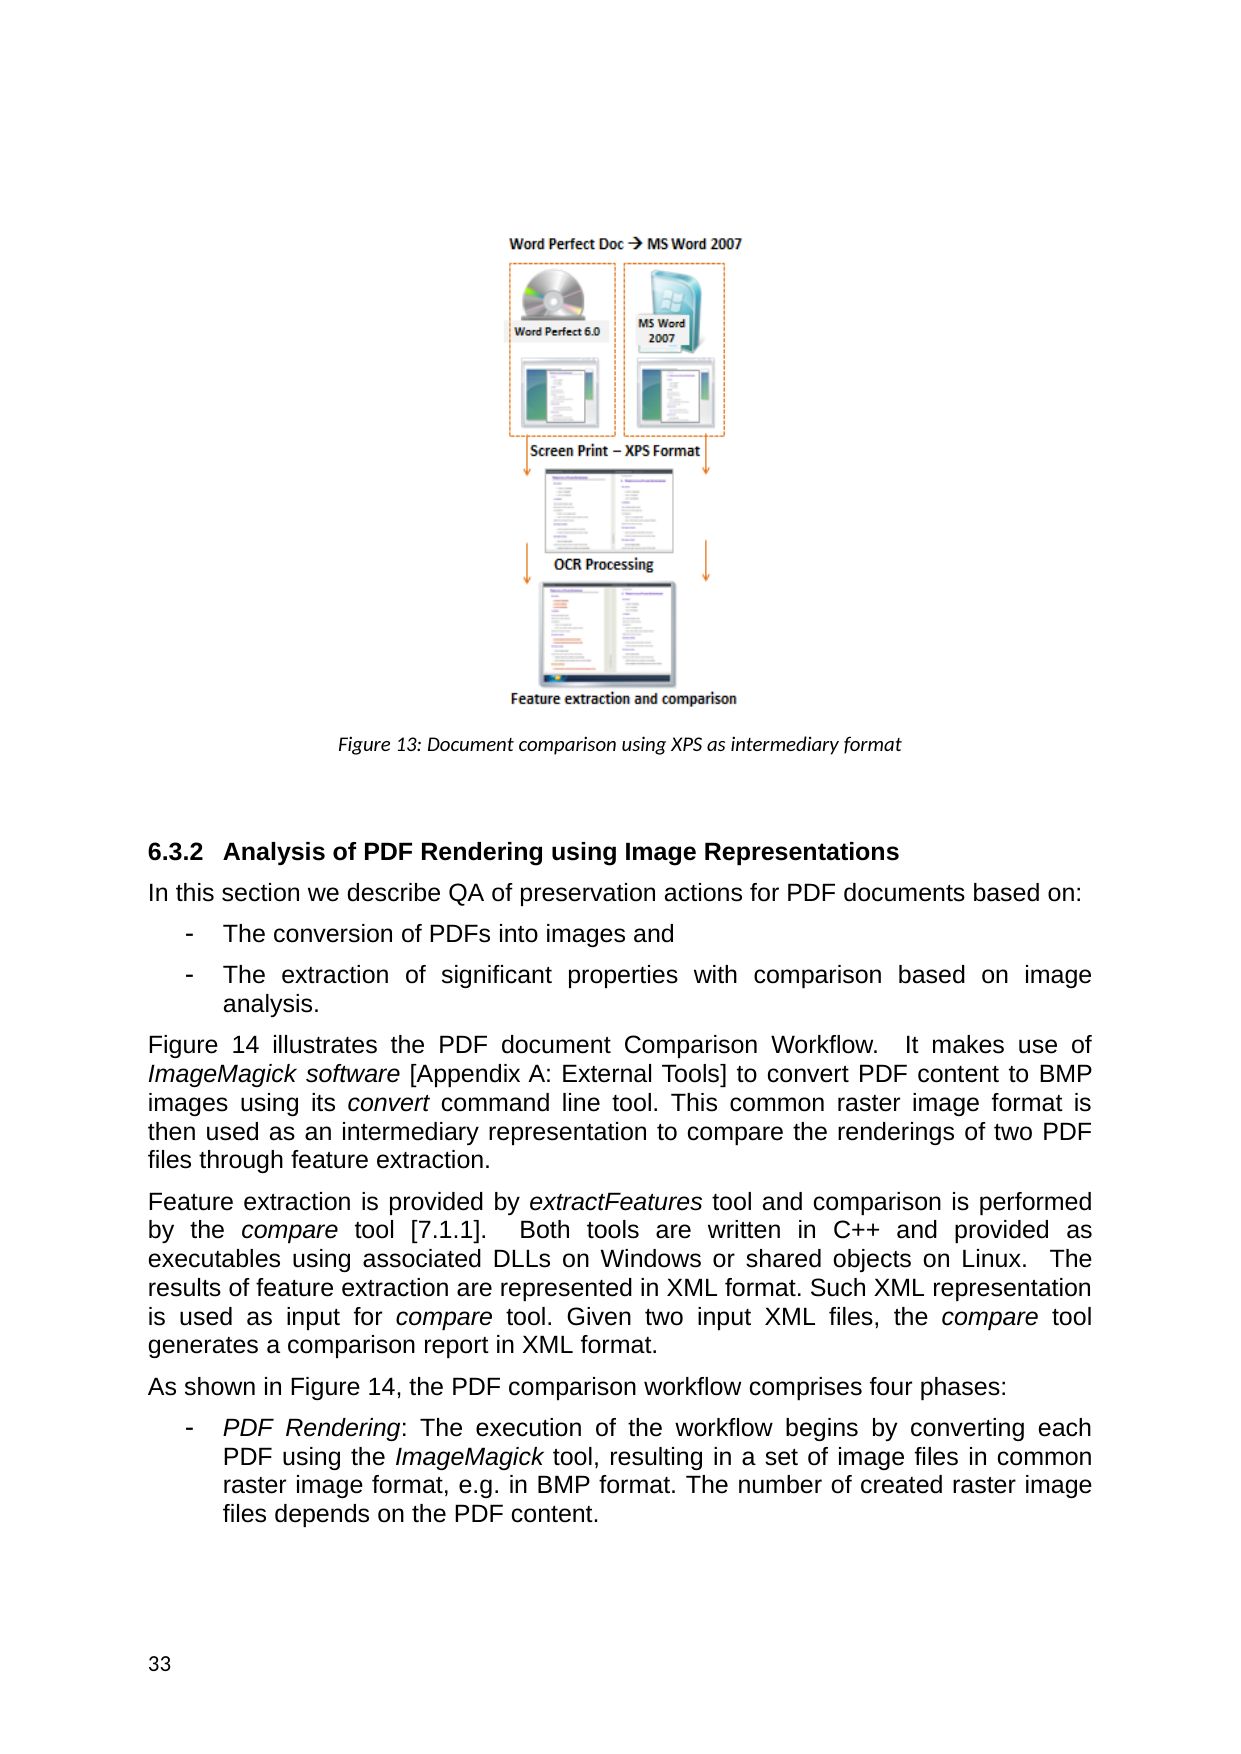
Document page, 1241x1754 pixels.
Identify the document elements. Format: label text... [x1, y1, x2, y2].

text Figure 13: Document comparison using XPS as intermediary format [151, 732, 1090, 757]
list PDF Rendering: The execution of the workflow begins by converting each PDF using the ImageMagick tool, resulting in a set of image files in common raster image format, e.g. in BMP format. The number of created raster image files depends on the PDF content. [185, 1413, 1092, 1528]
list The conversion of PDFs into images and [185, 919, 1092, 948]
text Feature extraction is provided by extractFeatures tool and comparison is performed by the compare tool [7.1.1]. Both tools are written in C++ and provided as executables using associated DLLs on Windows or shared objects on Linux. The results of feature extraction are represented in XML format. Such XML representation is used as input for compare tool. Given two input XML files, the compare tool generates a comparison report in XML format. [148, 1187, 1092, 1359]
subtitle Analysis of PDF Rendering using Image Representations [148, 836, 1092, 865]
text In this section we describe QA of preservation actions for PDF documents based on: [148, 878, 1092, 906]
text As shown in Figure 14, the PDF comparison workflow comprises four phases: [148, 1372, 1092, 1400]
picture [487, 222, 754, 711]
text Figure 14 illustrates the PDF document Comparison Workflow. It makes use of ImageMagick software [Appendix A: External Tools] to convert PDF content to BMP images using its convert command line tool. This common raster image format is then used as an intermediary representation to compare the renderings of two PDF files through feature extraction. [148, 1030, 1092, 1174]
list The extraction of significant properties with comparison based on image analysis. [185, 960, 1092, 1018]
